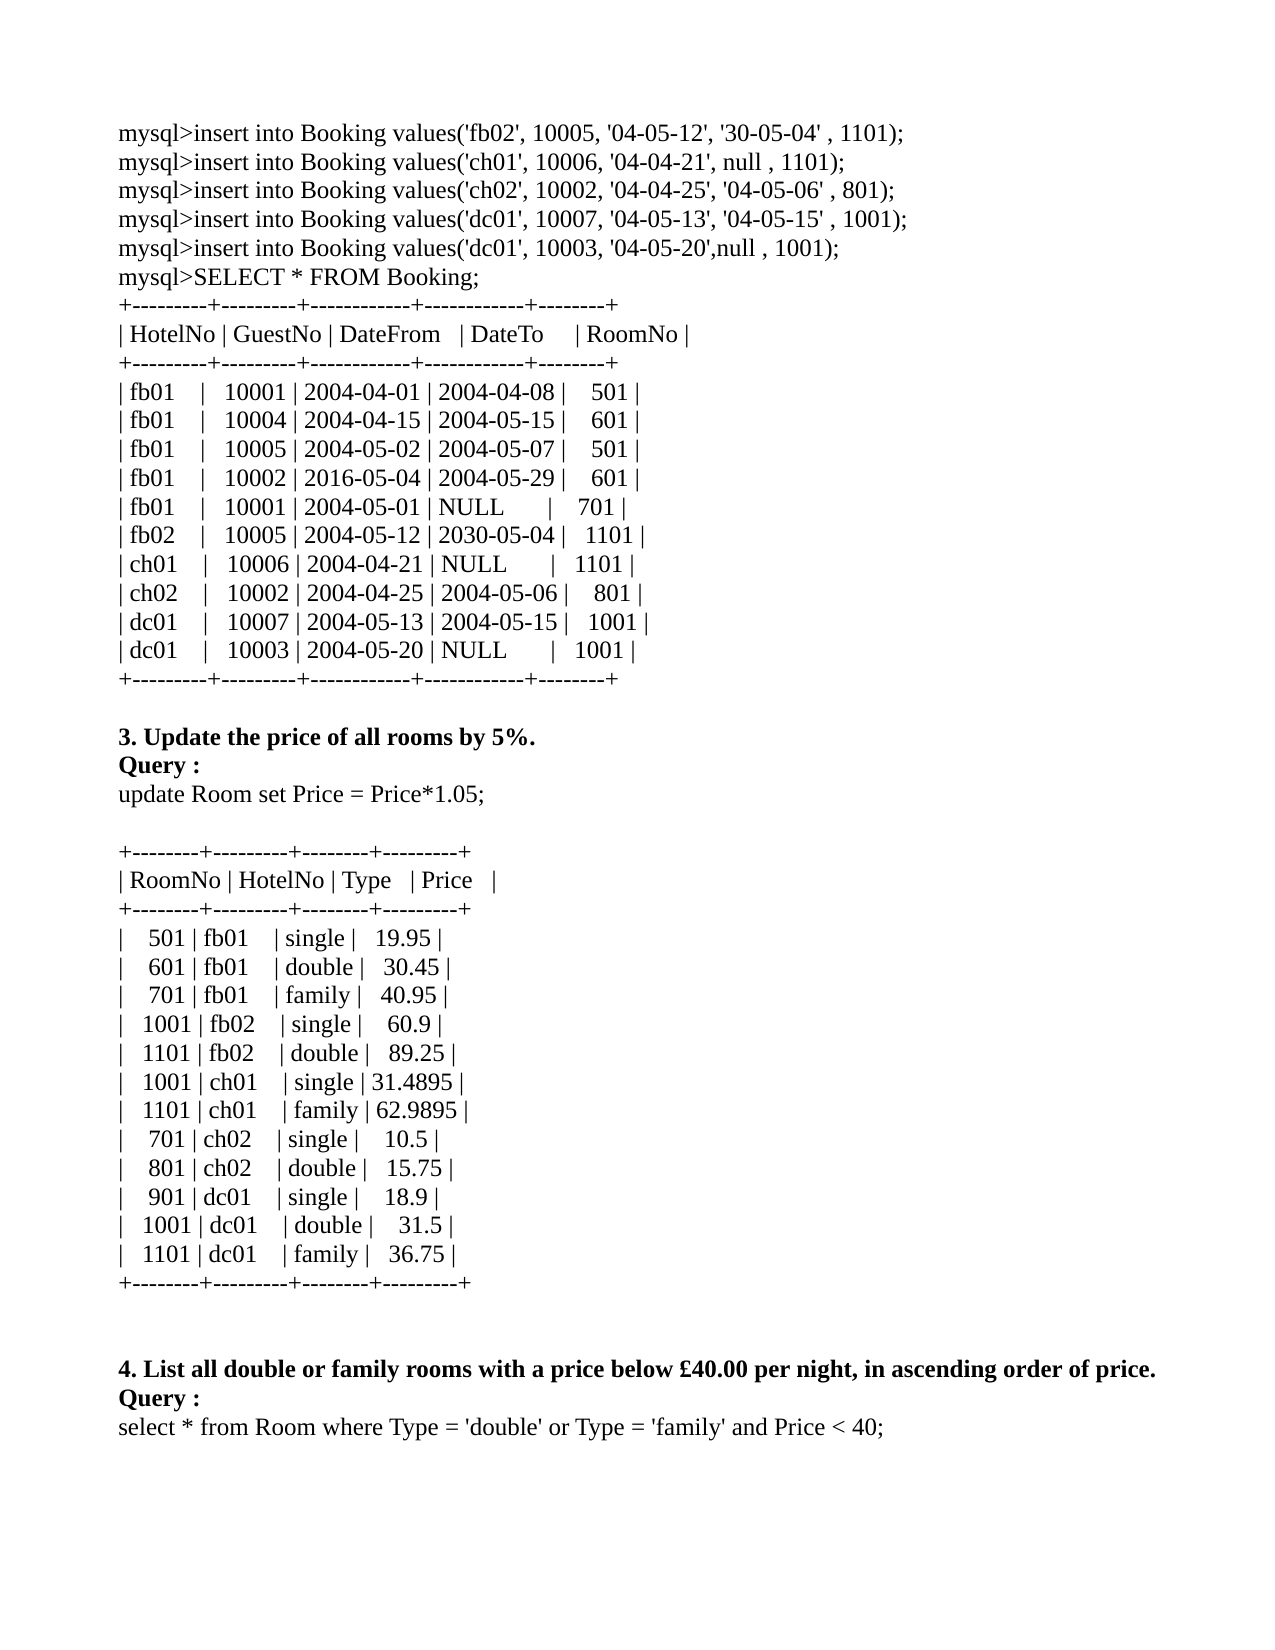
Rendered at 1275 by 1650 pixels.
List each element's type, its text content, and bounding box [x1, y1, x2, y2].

text | 701 | ch02 | single | 10.5 | [118, 1124, 1157, 1153]
text 3. Update the price of all rooms by 5%. [118, 722, 1157, 751]
text | fb01 | 10004 | 2004-04-15 | 2004-05-15 | 601 | [118, 406, 1157, 434]
text +--------+---------+--------+---------+ [118, 1268, 1157, 1297]
text | 1101 | ch01 | family | 62.9895 | [118, 1096, 1157, 1124]
text mysql>SELECT * FROM Booking; [118, 262, 1157, 291]
text mysql>insert into Booking values('dc01', 10007, '04-05-13', '04-05-15' , 1001); [118, 204, 1157, 233]
text | 701 | fb01 | family | 40.95 | [118, 981, 1157, 1009]
text | HotelNo | GuestNo | DateFrom | DateTo | RoomNo | [118, 319, 1157, 348]
text +--------+---------+--------+---------+ [118, 894, 1157, 923]
text Query : [118, 751, 1157, 779]
text mysql>insert into Booking values('ch01', 10006, '04-04-21', null , 1101); [118, 147, 1157, 176]
text | fb01 | 10005 | 2004-05-02 | 2004-05-07 | 501 | [118, 434, 1157, 463]
text +---------+---------+------------+------------+--------+ [118, 291, 1157, 319]
text | dc01 | 10007 | 2004-05-13 | 2004-05-15 | 1001 | [118, 607, 1157, 636]
text | 1001 | fb02 | single | 60.9 | [118, 1009, 1157, 1038]
text | 801 | ch02 | double | 15.75 | [118, 1153, 1157, 1182]
text | dc01 | 10003 | 2004-05-20 | NULL | 1001 | [118, 636, 1157, 664]
text update Room set Price = Price*1.05; [118, 779, 1157, 808]
text select * from Room where Type = 'double' or Type = 'family' and Price < 40; [118, 1412, 1157, 1441]
text | 1001 | dc01 | double | 31.5 | [118, 1211, 1157, 1239]
text Query : [118, 1383, 1157, 1412]
text | ch01 | 10006 | 2004-04-21 | NULL | 1101 | [118, 549, 1157, 578]
text | 501 | fb01 | single | 19.95 | [118, 923, 1157, 952]
text 4. List all double or family rooms with a price below £40.00 per night, in ascending order of price. [118, 1354, 1157, 1383]
text | 1001 | ch01 | single | 31.4895 | [118, 1067, 1157, 1096]
text | ch02 | 10002 | 2004-04-25 | 2004-05-06 | 801 | [118, 578, 1157, 607]
text | RoomNo | HotelNo | Type | Price | [118, 866, 1157, 894]
text mysql>insert into Booking values('fb02', 10005, '04-05-12', '30-05-04' , 1101); [118, 118, 1157, 147]
text mysql>insert into Booking values('ch02', 10002, '04-04-25', '04-05-06' , 801); [118, 176, 1157, 204]
text +---------+---------+------------+------------+--------+ [118, 348, 1157, 377]
text | fb01 | 10001 | 2004-04-01 | 2004-04-08 | 501 | [118, 377, 1157, 406]
text | 1101 | dc01 | family | 36.75 | [118, 1239, 1157, 1268]
text +---------+---------+------------+------------+--------+ [118, 664, 1157, 693]
text | fb01 | 10001 | 2004-05-01 | NULL | 701 | [118, 492, 1157, 521]
text | 1101 | fb02 | double | 89.25 | [118, 1038, 1157, 1067]
text | 601 | fb01 | double | 30.45 | [118, 952, 1157, 981]
text | fb01 | 10002 | 2016-05-04 | 2004-05-29 | 601 | [118, 463, 1157, 492]
text +--------+---------+--------+---------+ [118, 837, 1157, 866]
text | 901 | dc01 | single | 18.9 | [118, 1182, 1157, 1211]
text mysql>insert into Booking values('dc01', 10003, '04-05-20',null , 1001); [118, 233, 1157, 262]
text | fb02 | 10005 | 2004-05-12 | 2030-05-04 | 1101 | [118, 521, 1157, 549]
